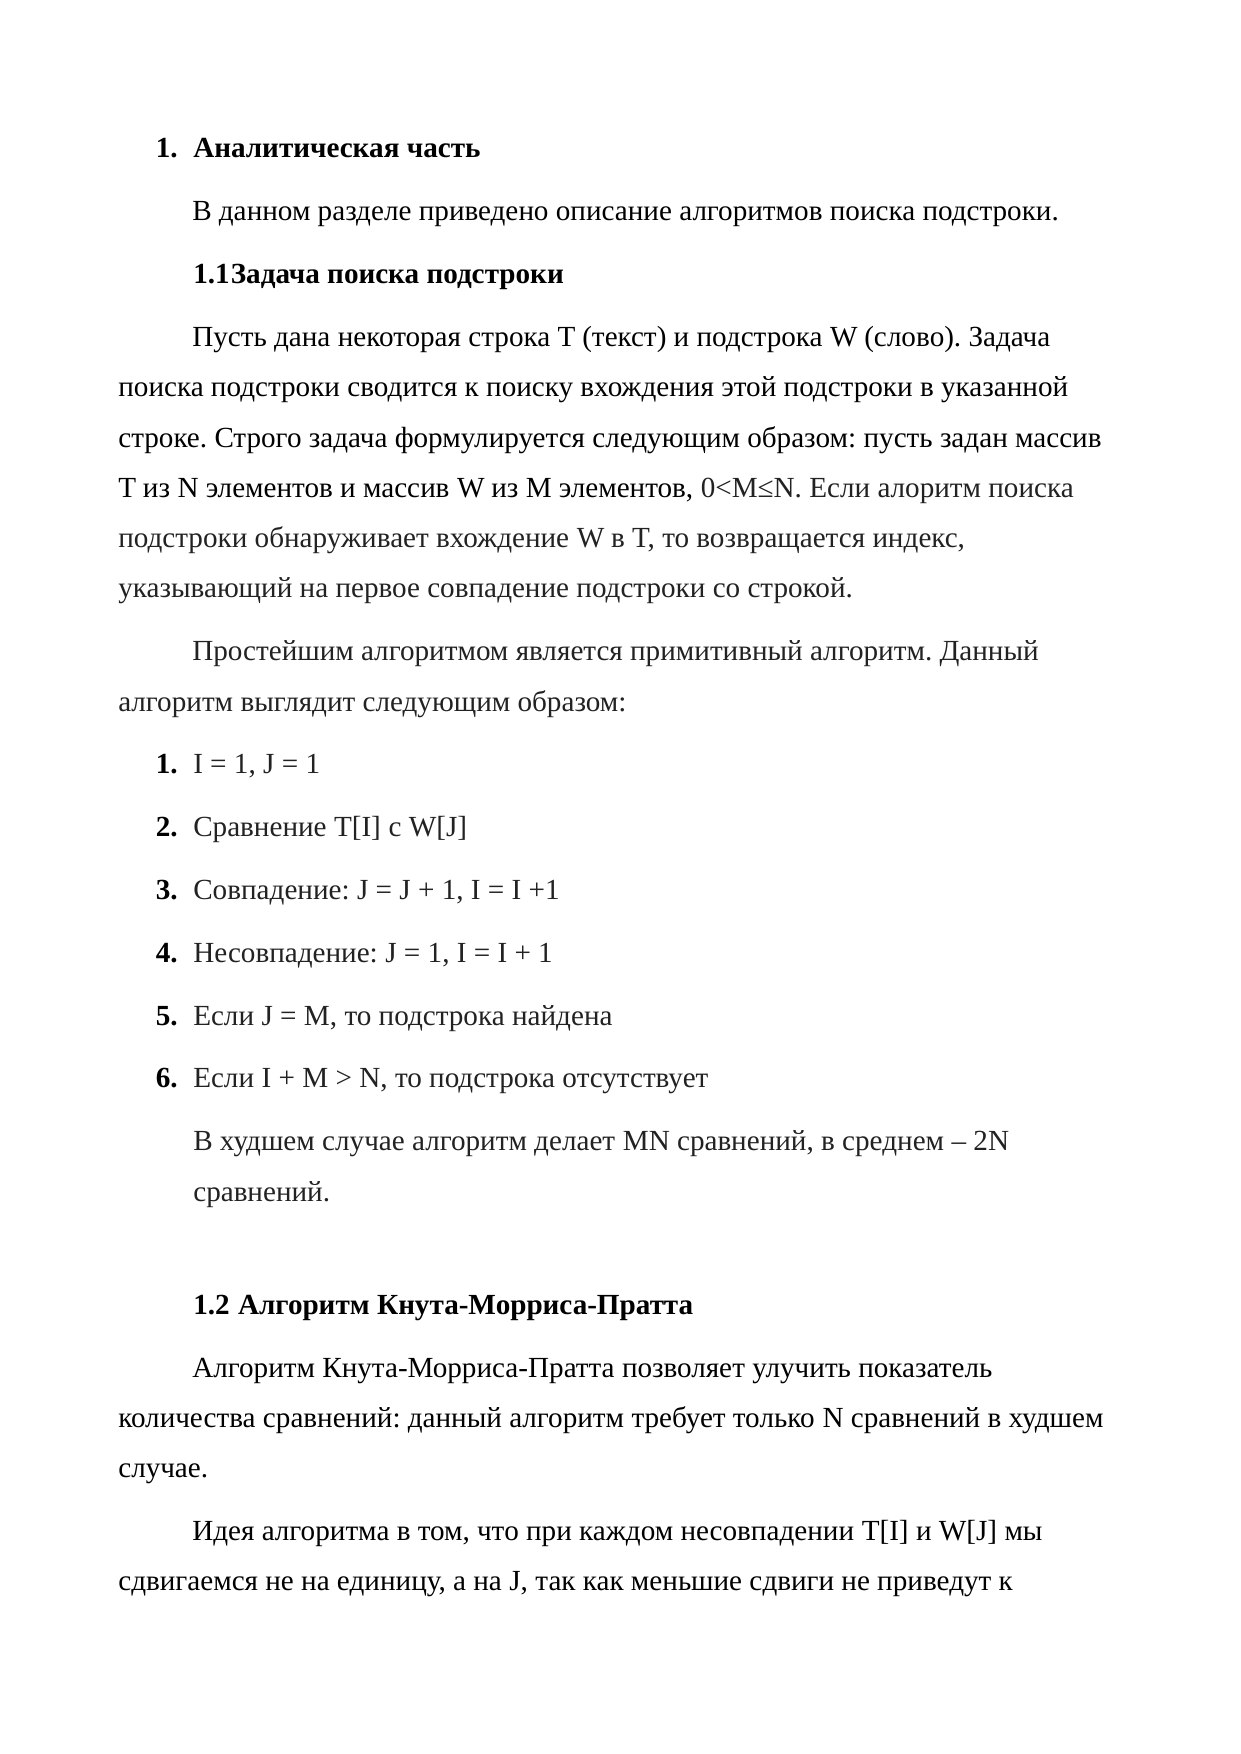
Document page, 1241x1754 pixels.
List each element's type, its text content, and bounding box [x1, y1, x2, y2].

list I = 1, J = 1 [156, 747, 1122, 780]
list Совпадение: J = J + 1, I = I +1 [156, 872, 1122, 906]
list Аналитическая часть [156, 131, 1122, 164]
list Сравнение T[I] с W[J] [156, 809, 1122, 843]
text В данном разделе приведено описание алгоритмов поиска подстроки. [118, 193, 1122, 227]
list Если I + M > N, то подстрока отсутствует [156, 1061, 1122, 1094]
list Несовпадение: J = 1, I = I + 1 [156, 935, 1122, 968]
text Идея алгоритма в том, что при каждом несовпадении T[I] и W[J] мы сдвигаемся не на единицу, а на J, так как меньшие сдвиги не приведут к [118, 1513, 1122, 1597]
text Алгоритм Кнута-Морриса-Пратта позволяет улучить показатель количества сравнений: данный алгоритм требует только N сравнений в худшем случае. [118, 1350, 1122, 1484]
list Задача поиска подстроки [193, 256, 1122, 290]
list В худшем случае алгоритм делает MN сравнений, в среднем – 2N сравнений. [156, 1123, 1122, 1258]
text Пусть дана некоторая строка T (текст) и подстрока W (слово). Задача поиска подстроки сводится к поиску вхождения этой подстроки в указанной строке. Строго задача формулируется следующим образом: пусть задан массив T из N элементов и массив W из M элементов, 0<M≤N. Если алоритм поиска подстроки обнаруживает вхождение W в T, то возвращается индекс, указывающий на первое совпадение подстроки со строкой. [118, 319, 1122, 604]
text Простейшим алгоритмом является примитивный алгоритм. Данный алгоритм выглядит следующим образом: [118, 633, 1122, 717]
list Если J = M, то подстрока найдена [156, 998, 1122, 1031]
list Алгоритм Кнута-Морриса-Пратта [193, 1287, 1122, 1320]
